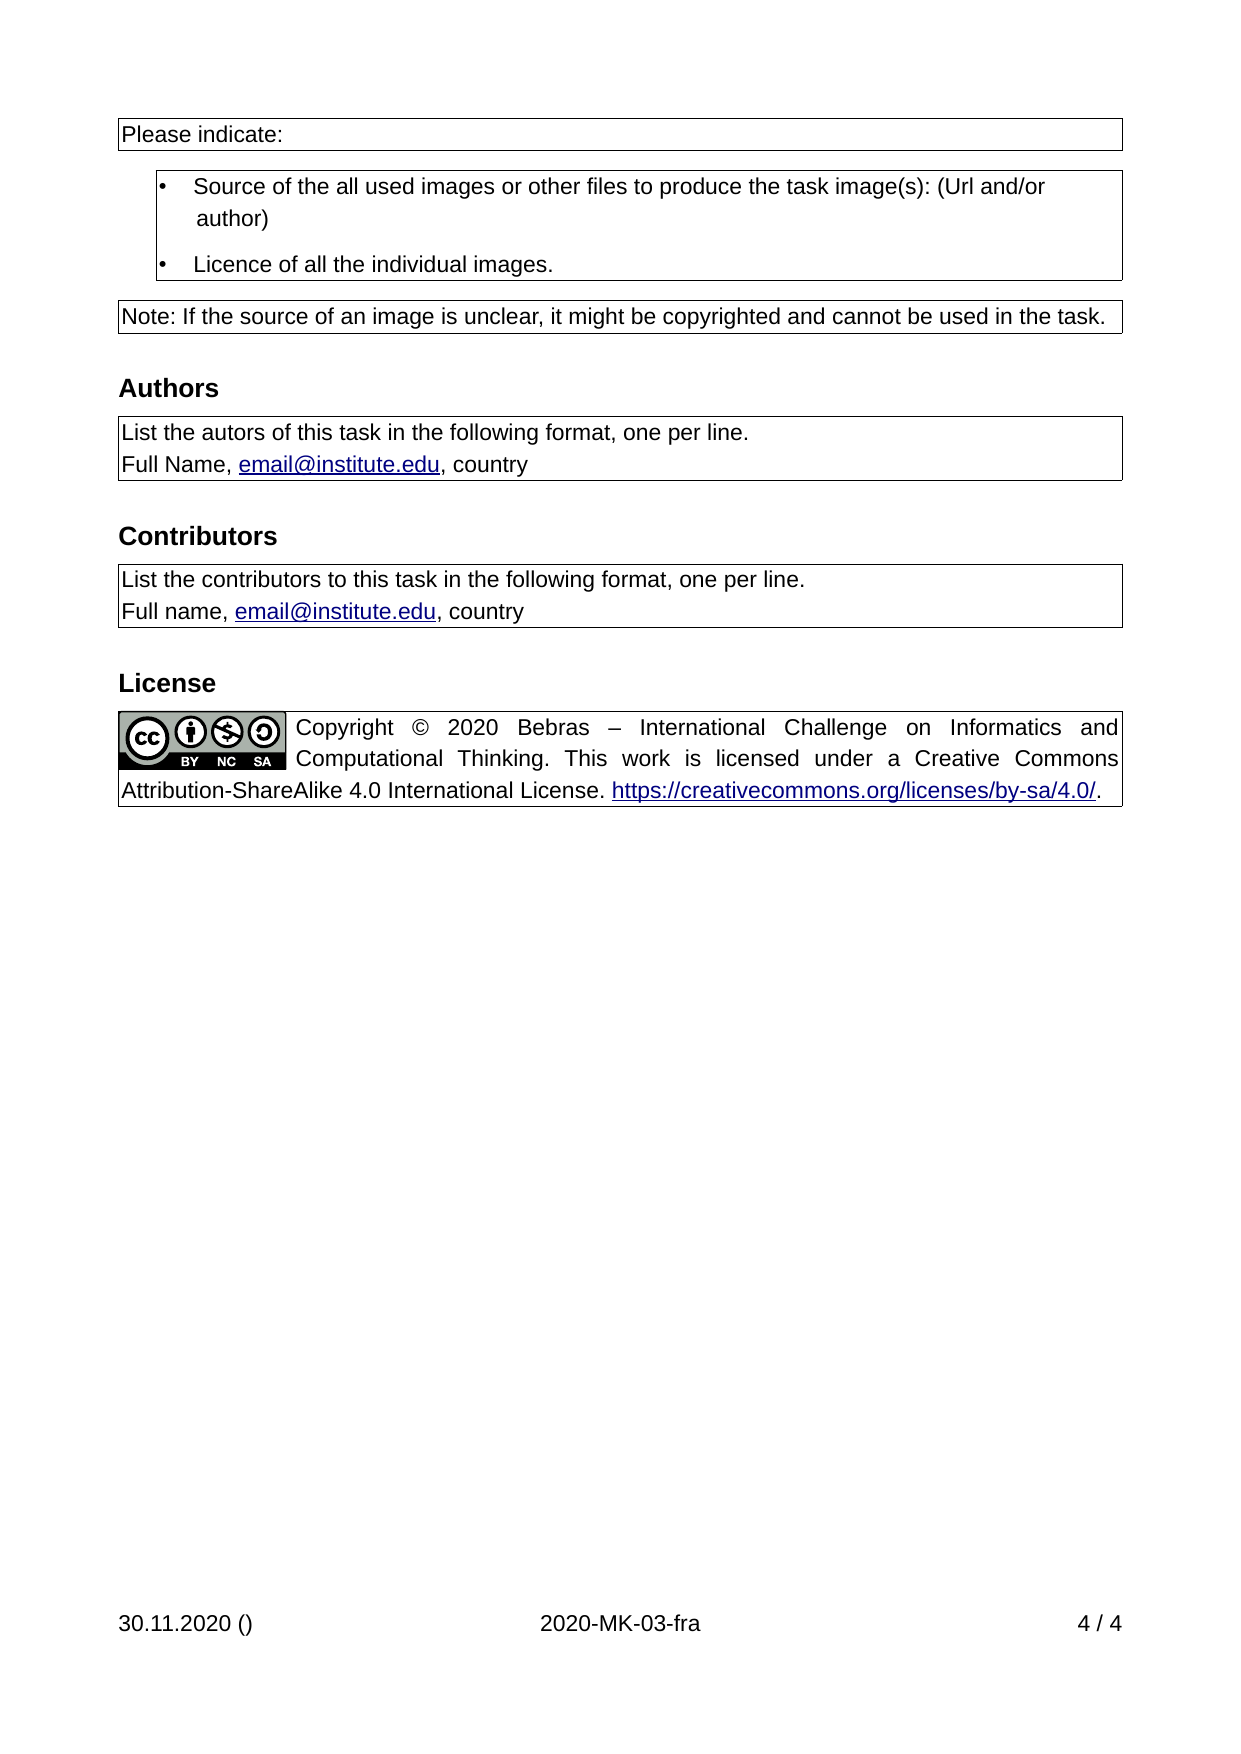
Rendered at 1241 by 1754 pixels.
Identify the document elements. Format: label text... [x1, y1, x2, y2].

subtitle License [118, 668, 1122, 698]
text Copyright © 2020 Bebras – International Challenge on Informatics and Computational Thinking. This work is licensed under a Creative Commons Attribution-ShareAlike 4.0 International License. https://creativecommons.org/licenses/by-sa/4.0/. [119, 712, 1122, 806]
text Please indicate: [119, 119, 1122, 150]
list Source of the all used images or other files to produce the task image(s): (Url and/or author) [157, 171, 1122, 231]
text Note: If the source of an image is unclear, it might be copyrighted and cannot be used in the task. [119, 301, 1122, 333]
text List the autors of this task in the following format, one per line. Full Name, email@institute.edu, country [119, 417, 1122, 480]
subtitle Contributors [118, 521, 1122, 551]
text List the contributors to this task in the following format, one per line. Full name, email@institute.edu, country [119, 565, 1122, 627]
subtitle Authors [118, 373, 1122, 403]
list Licence of all the individual images. [157, 248, 1122, 280]
